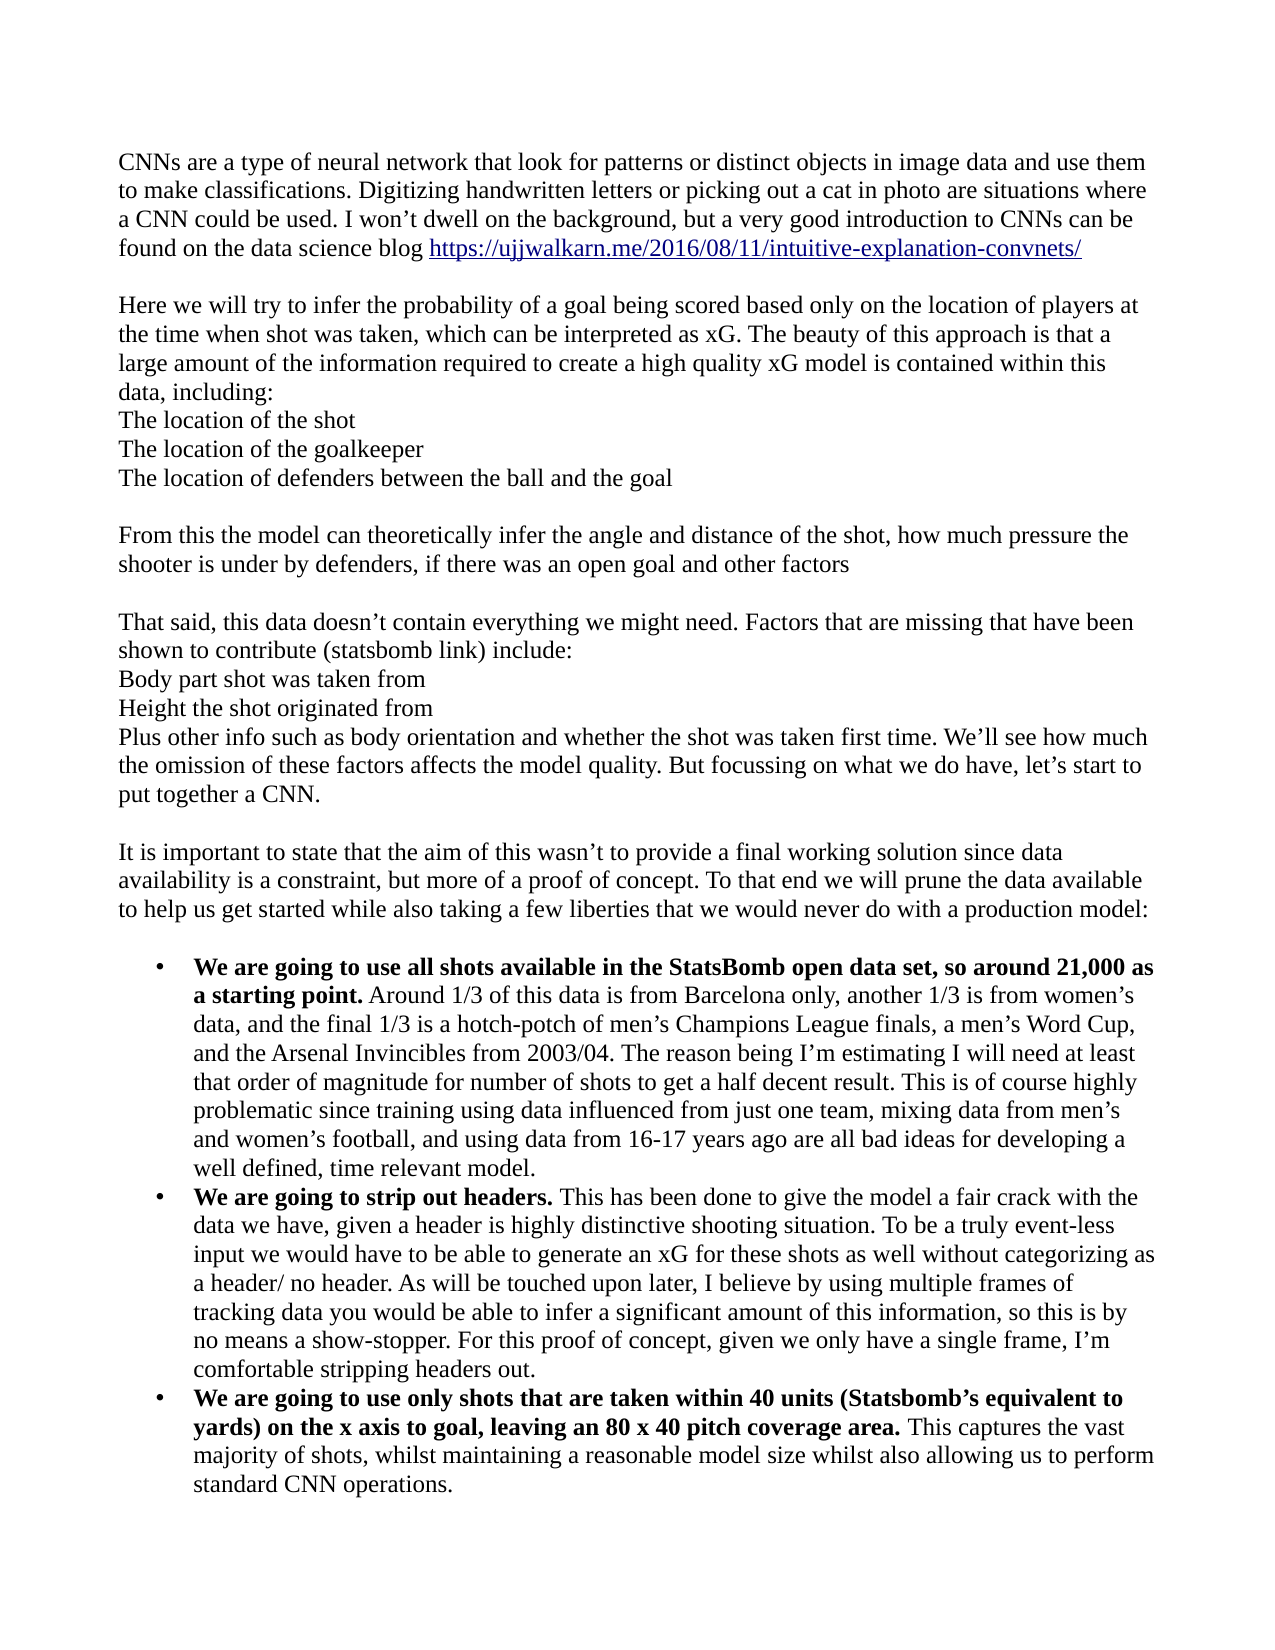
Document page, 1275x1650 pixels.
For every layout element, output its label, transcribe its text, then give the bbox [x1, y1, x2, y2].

list We are going to strip out headers. This has been done to give the model a fair crack with the data we have, given a header is highly distinctive shooting situation. To be a truly event-less input we would have to be able to generate an xG for these shots as well without categorizing as a header/ no header. As will be touched upon later, I believe by using multiple frames of tracking data you would be able to infer a significant amount of this information, so this is by no means a show-stopper. For this proof of concept, given we only have a single frame, I’m comfortable stripping headers out. [156, 1182, 1157, 1383]
list We are going to use all shots available in the StatsBomb open data set, so around 21,000 as a starting point. Around 1/3 of this data is from Barcelona only, another 1/3 is from women’s data, and the final 1/3 is a hotch-potch of men’s Champions League finals, a men’s Word Cup, and the Arsenal Invincibles from 2003/04. The reason being I’m estimating I will need at least that order of magnitude for number of shots to get a half decent result. This is of course highly problematic since training using data influenced from just one team, mixing data from men’s and women’s football, and using data from 16-17 years ago are all bad ideas for developing a well defined, time relevant model. [156, 952, 1157, 1182]
text The location of the shot [118, 406, 1157, 434]
text Body part shot was taken from [118, 664, 1157, 693]
text Here we will try to infer the probability of a goal being scored based only on the location of players at the time when shot was taken, which can be interpreted as xG. The beauty of this approach is that a large amount of the information required to create a high quality xG model is contained within this data, including: [118, 291, 1157, 406]
text The location of defenders between the ball and the goal [118, 463, 1157, 492]
text From this the model can theoretically infer the angle and distance of the shot, how much pressure the shooter is under by defenders, if there was an open goal and other factors [118, 521, 1157, 578]
list We are going to use only shots that are taken within 40 units (Statsbomb’s equivalent to yards) on the x axis to goal, leaving an 80 x 40 pitch coverage area. This captures the vast majority of shots, whilst maintaining a reasonable model size whilst also allowing us to perform standard CNN operations. [156, 1383, 1157, 1498]
text That said, this data doesn’t contain everything we might need. Factors that are missing that have been shown to contribute (statsbomb link) include: [118, 607, 1157, 664]
text It is important to state that the aim of this wasn’t to provide a final working solution since data availability is a constraint, but more of a proof of concept. To that end we will prune the data available to help us get started while also taking a few liberties that we would never do with a production model: [118, 837, 1157, 923]
text The location of the goalkeeper [118, 434, 1157, 463]
text CNNs are a type of neural network that look for patterns or distinct objects in image data and use them to make classifications. Digitizing handwritten letters or picking out a cat in photo are situations where a CNN could be used. I won’t dwell on the background, but a very good introduction to CNNs can be found on the data science blog https://ujjwalkarn.me/2016/08/11/intuitive-explanation-convnets/ [118, 147, 1157, 262]
text Plus other info such as body orientation and whether the shot was taken first time. We’ll see how much the omission of these factors affects the model quality. But focussing on what we do have, let’s start to put together a CNN. [118, 722, 1157, 808]
text Height the shot originated from [118, 693, 1157, 722]
